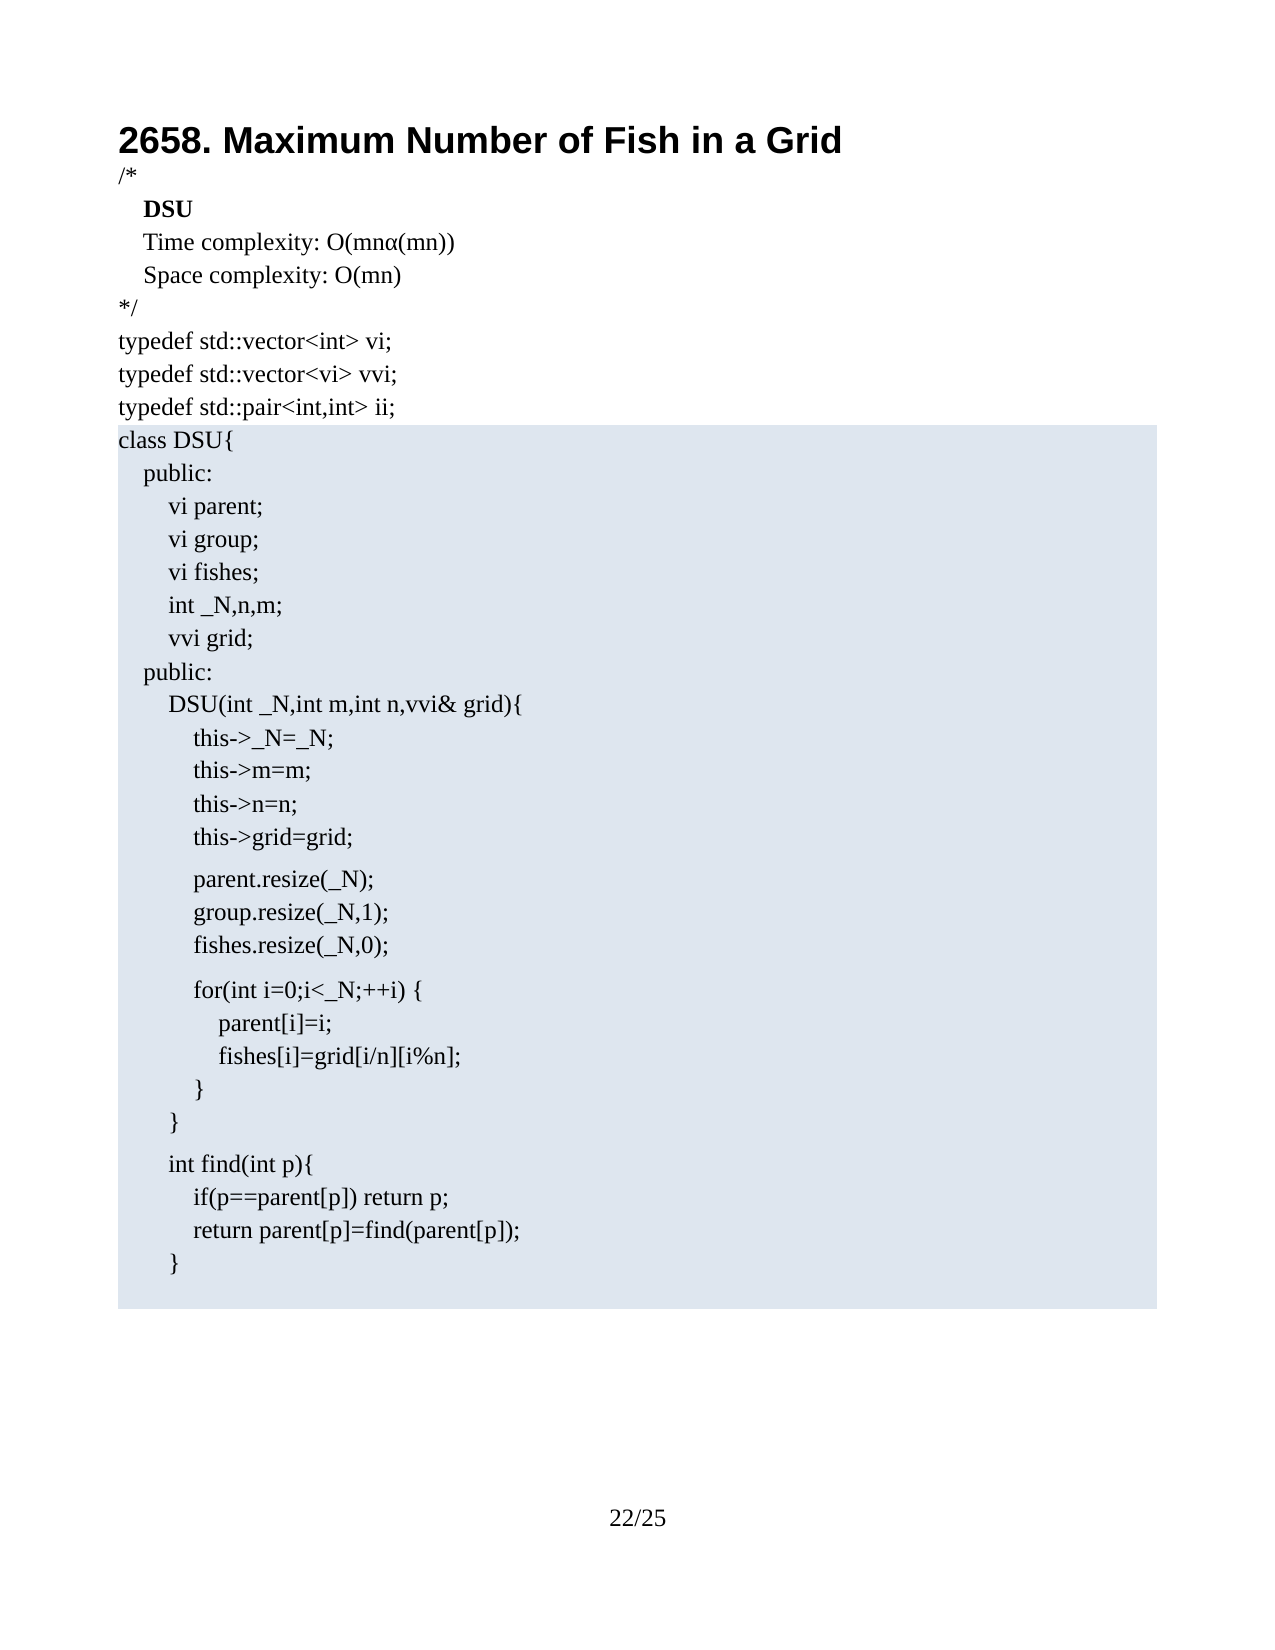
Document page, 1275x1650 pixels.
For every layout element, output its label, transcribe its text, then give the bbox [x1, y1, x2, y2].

text group.resize(_N,1); [118, 897, 1157, 925]
text parent[i]=i; [118, 1008, 1157, 1036]
text public: [118, 657, 1157, 685]
text } [118, 1248, 1157, 1277]
text for(int i=0;i<_N;++i) { [118, 975, 1157, 1003]
text Space complexity: O(mn) [118, 260, 1157, 289]
text vi parent; [118, 491, 1157, 520]
text fishes.resize(_N,0); [118, 930, 1157, 958]
text this->m=m; [118, 756, 1157, 784]
text typedef std::pair<int,int> ii; [118, 392, 1157, 421]
text typedef std::vector<vi> vvi; [118, 359, 1157, 388]
text vi group; [118, 524, 1157, 553]
subtitle 2658. Maximum Number of Fish in a Grid [118, 118, 1157, 161]
text if(p==parent[p]) return p; [118, 1182, 1157, 1211]
text this->n=n; [118, 789, 1157, 817]
text return parent[p]=find(parent[p]); [118, 1215, 1157, 1243]
text parent.resize(_N); [118, 864, 1157, 892]
text } [118, 1107, 1157, 1136]
text fishes[i]=grid[i/n][i%n]; [118, 1041, 1157, 1069]
text DSU [118, 194, 1157, 223]
text */ [118, 293, 1157, 322]
text } [118, 1074, 1157, 1102]
text int find(int p){ [118, 1149, 1157, 1177]
text DSU(int _N,int m,int n,vvi& grid){ [118, 689, 1157, 718]
text typedef std::vector<int> vi; [118, 326, 1157, 355]
text class DSU{ [118, 425, 1157, 454]
text Time complexity: O(mnα(mn)) [118, 227, 1157, 256]
text vi fishes; [118, 557, 1157, 586]
text public: [118, 458, 1157, 487]
text vvi grid; [118, 623, 1157, 652]
text this->_N=_N; [118, 723, 1157, 751]
text /* [118, 161, 1157, 190]
text this->grid=grid; [118, 822, 1157, 850]
text int _N,n,m; [118, 591, 1157, 619]
